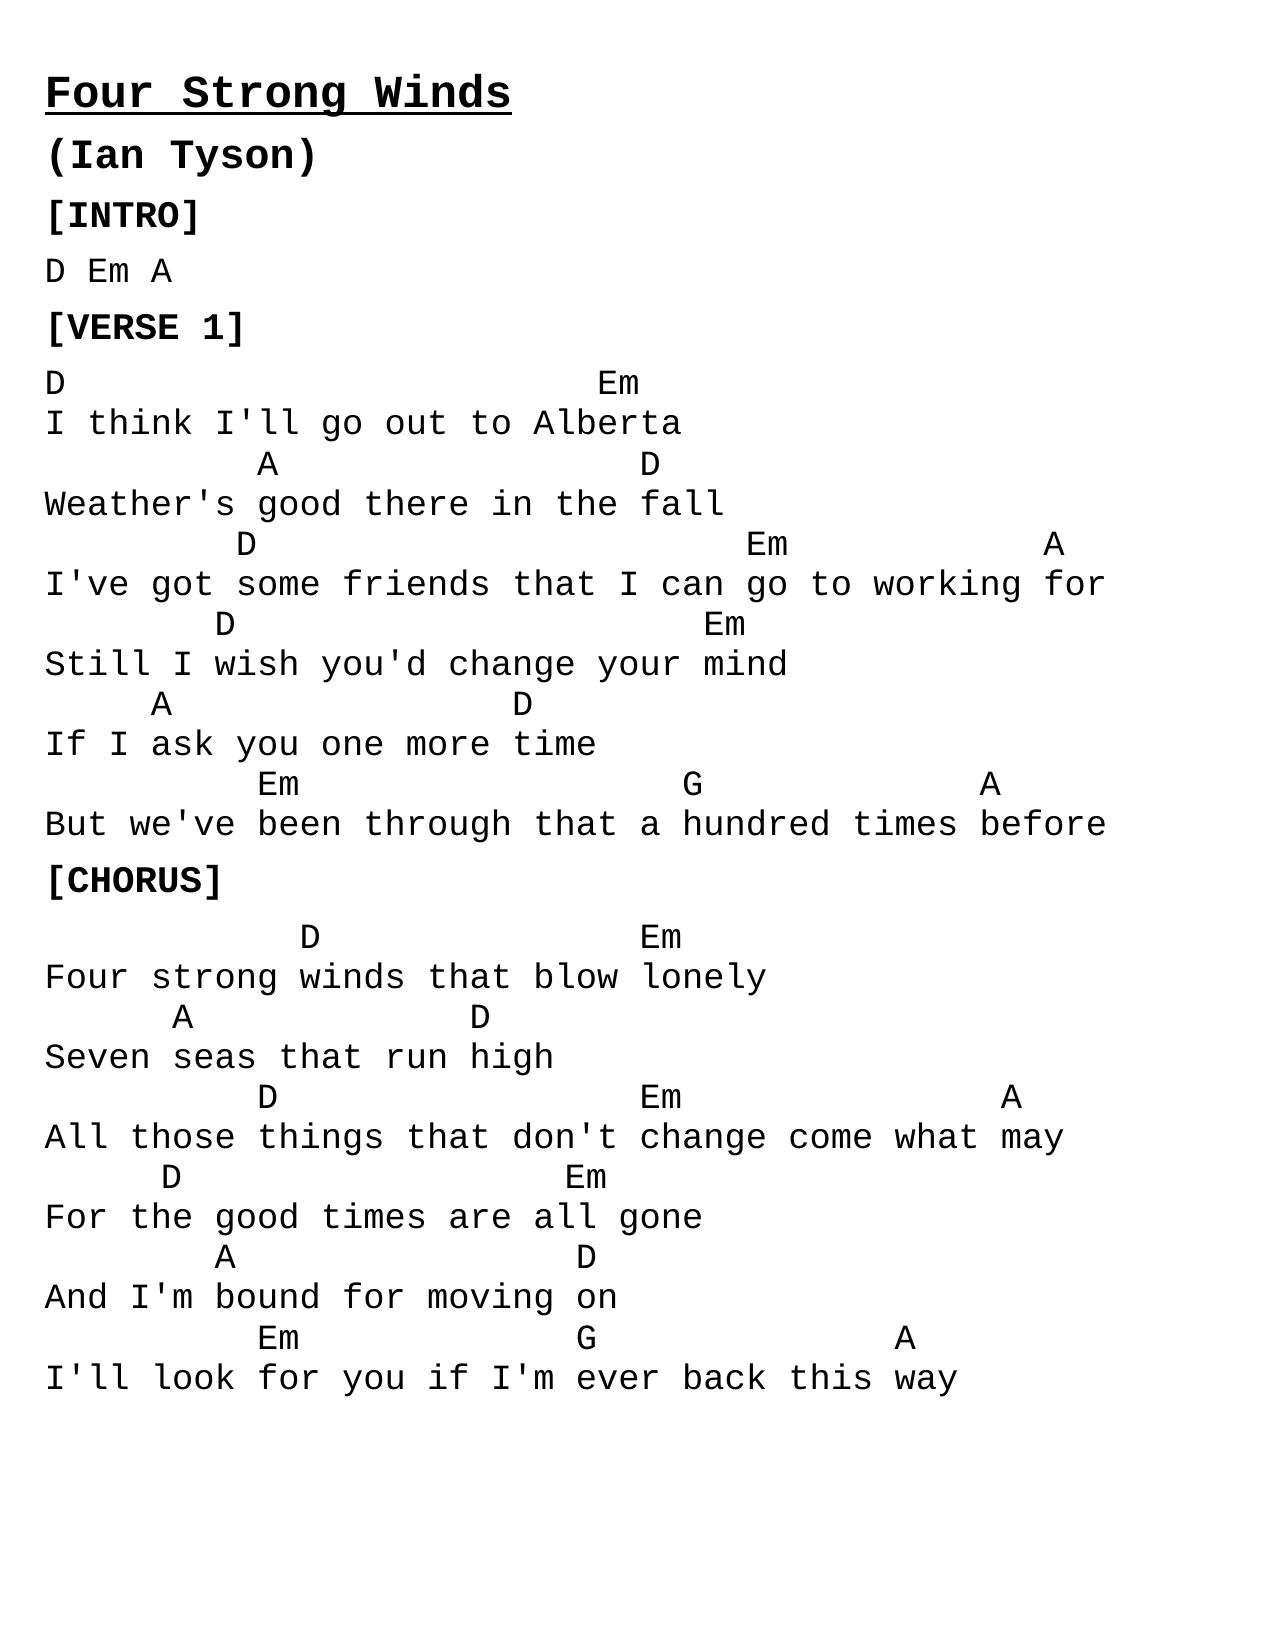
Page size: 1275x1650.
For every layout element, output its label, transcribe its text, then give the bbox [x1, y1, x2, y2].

text D Em A [44, 1079, 1231, 1119]
text D Em [44, 918, 1231, 959]
text All those things that don't change come what may [44, 1119, 1231, 1159]
text Em G A [44, 766, 1231, 806]
text But we've been through that a hundred times before [44, 806, 1231, 846]
text I'll look for you if I'm ever back this way [44, 1360, 1231, 1400]
subtitle [CHORUS] [44, 861, 1231, 904]
text Still I wish you'd change your mind [44, 646, 1231, 686]
text D Em [44, 606, 1231, 646]
text D Em A [44, 526, 1231, 566]
subtitle [INTRO] [44, 196, 1231, 238]
text D Em [44, 365, 1231, 405]
text A D [44, 1239, 1231, 1279]
text I think I'll go out to Alberta [44, 405, 1231, 445]
text Weather's good there in the fall [44, 486, 1231, 526]
text D Em A [44, 253, 1231, 293]
text A D [44, 999, 1231, 1039]
text Em G A [44, 1319, 1231, 1360]
text Seven seas that run high [44, 1039, 1231, 1079]
text I've got some friends that I can go to working for [44, 566, 1231, 606]
text And I'm bound for moving on [44, 1279, 1231, 1319]
subtitle Four Strong Winds [44, 69, 1231, 121]
text Four strong winds that blow lonely [44, 959, 1231, 999]
text D Em [44, 1159, 1231, 1199]
text For the good times are all gone [44, 1199, 1231, 1239]
subtitle [VERSE 1] [44, 308, 1231, 350]
text If I ask you one more time [44, 726, 1231, 766]
text A D [44, 686, 1231, 726]
text A D [44, 445, 1231, 486]
subtitle (Ian Tyson) [44, 134, 1231, 181]
